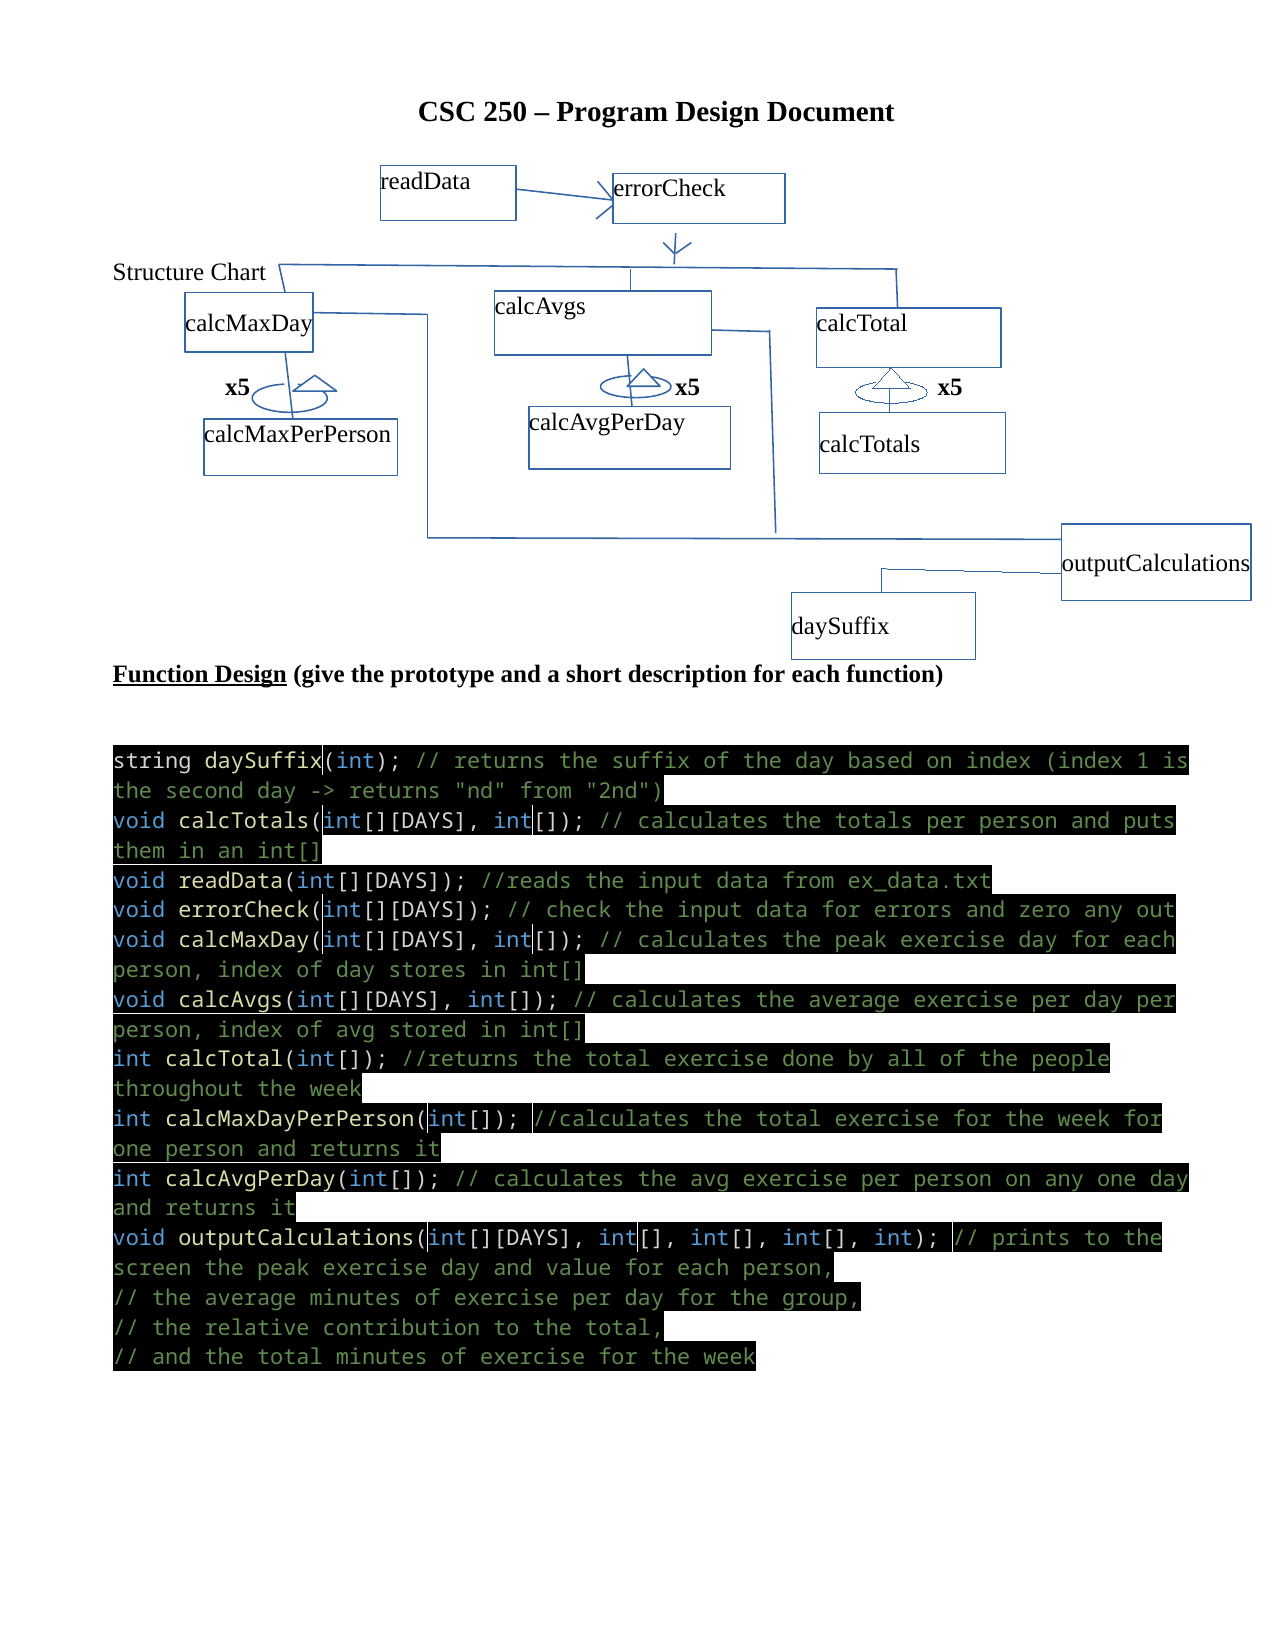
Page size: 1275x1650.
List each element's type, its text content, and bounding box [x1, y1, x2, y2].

text // and the total minutes of exercise for the week [112, 1341, 1200, 1371]
text [428, 372, 630, 400]
text Structure Chart [112, 257, 1200, 285]
text void calcMaxDay(int[][DAYS], int[]); // calculates the peak exercise day for each person, index of day stores in int[] [112, 924, 1200, 984]
text int calcTotal(int[]); //returns the total exercise done by all of the people throughout the week [112, 1043, 1200, 1103]
text int calcMaxDayPerPerson(int[]); //calculates the total exercise for the week for one person and returns it [112, 1103, 1200, 1162]
text x5 [890, 372, 1200, 400]
text void readData(int[][DAYS]); //reads the input data from ex_data.txt [112, 864, 1200, 894]
text void outputCalculations(int[][DAYS], int[], int[], int[], int); // prints to the screen the peak exercise day and value for each person, [112, 1222, 1200, 1282]
text void calcAvgs(int[][DAYS], int[]); // calculates the average exercise per day per person, index of avg stored in int[] [112, 984, 1200, 1043]
text CSC 250 – Program Design Document [112, 94, 1200, 127]
text void errorCheck(int[][DAYS]); // check the input data for errors and zero any out [112, 894, 1200, 924]
text [289, 372, 427, 400]
text // the average minutes of exercise per day for the group, [112, 1282, 1200, 1311]
text string daySuffix(int); // returns the suffix of the day based on index (index 1 is the second day -> returns "nd" from "2nd") [112, 745, 1200, 805]
text int calcAvgPerDay(int[]); // calculates the avg exercise per person on any one day and returns it [112, 1162, 1200, 1222]
text // the relative contribution to the total, [112, 1311, 1200, 1341]
text Function Design (give the prototype and a short description for each function) [112, 659, 1200, 688]
text x5 [112, 372, 289, 400]
text void calcTotals(int[][DAYS], int[]); // calculates the totals per person and puts them in an int[] [112, 805, 1200, 864]
text [632, 379, 670, 396]
text x5 [633, 372, 770, 400]
text [772, 372, 889, 400]
